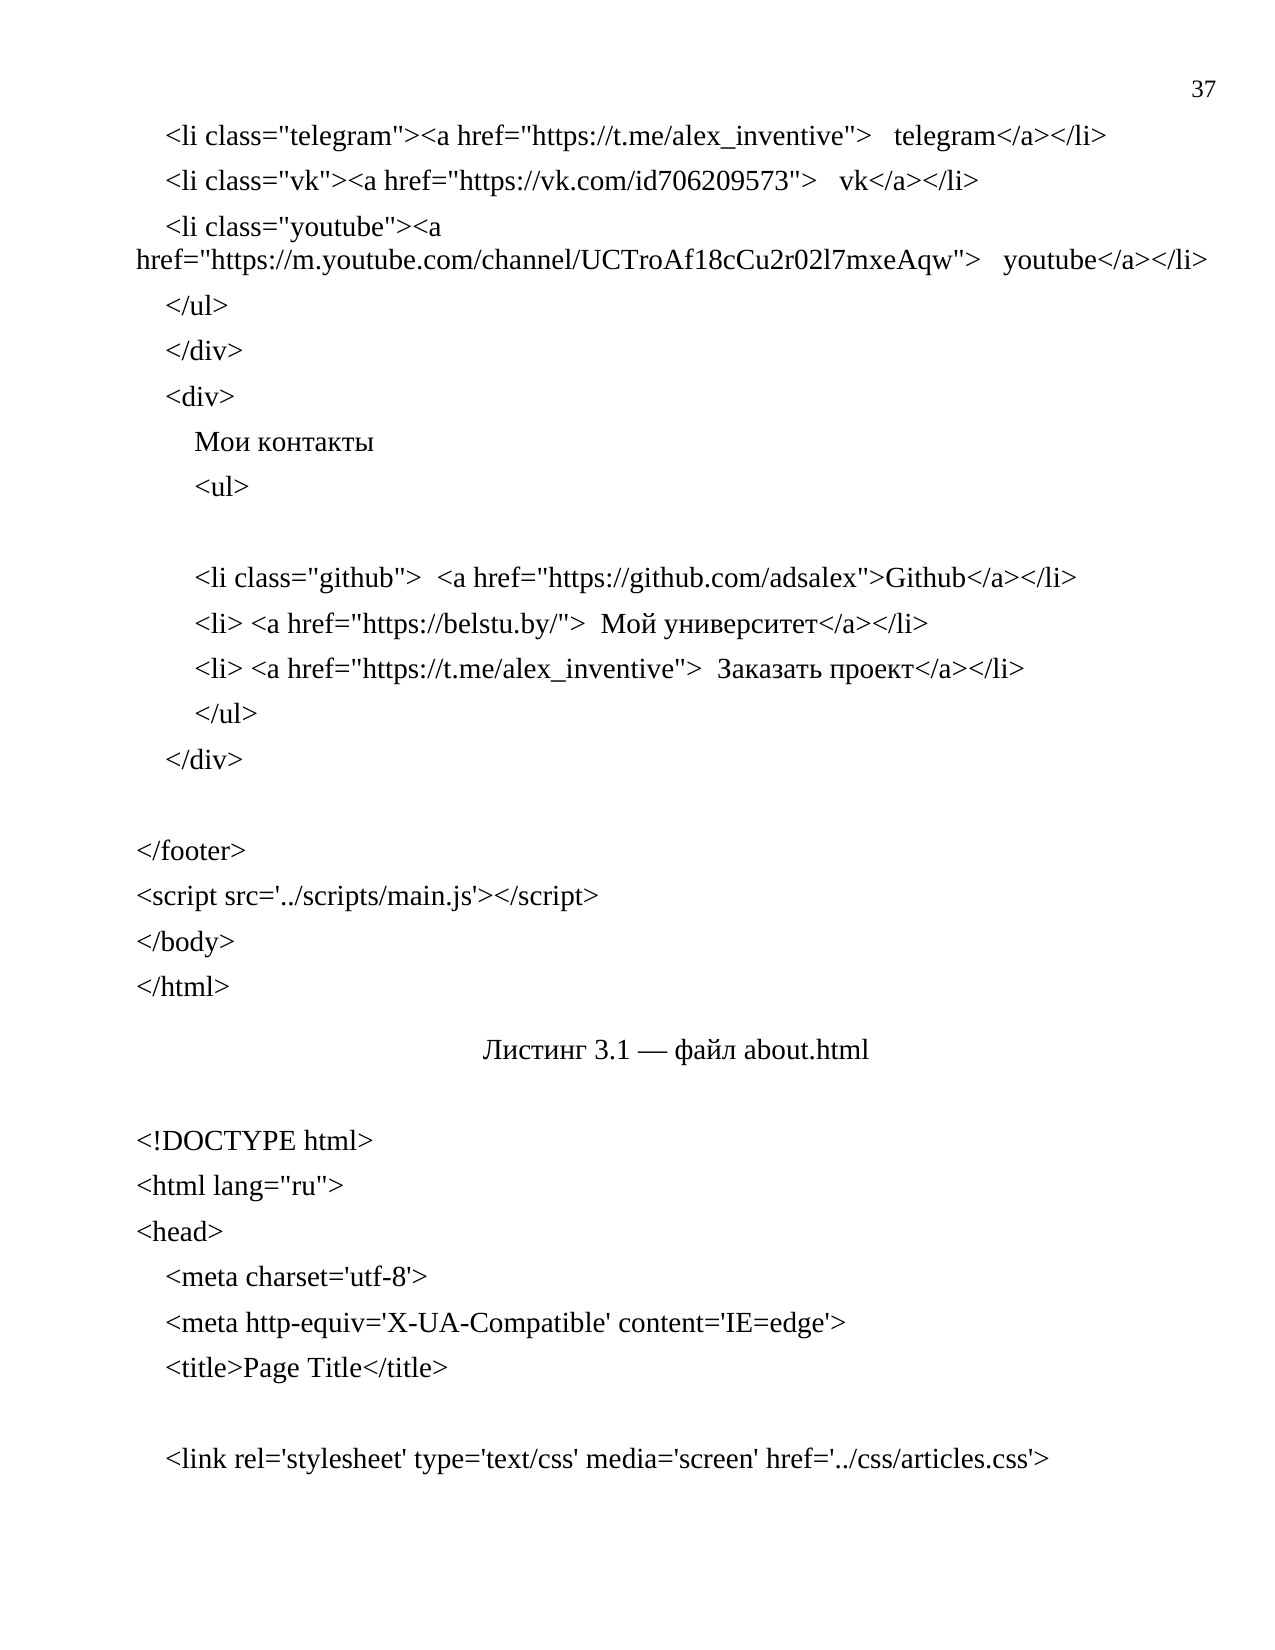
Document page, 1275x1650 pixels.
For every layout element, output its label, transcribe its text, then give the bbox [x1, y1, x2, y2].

text Мои контакты [136, 424, 1216, 458]
text <head> [136, 1214, 1216, 1247]
text <li class="telegram"><a href="https://t.me/alex_inventive"> telegram</a></li> [136, 118, 1216, 152]
text </footer> [136, 833, 1216, 866]
text <meta charset='utf-8'> [136, 1259, 1216, 1293]
text Листинг 3.1 — файл about.html [136, 1032, 1216, 1066]
text <ul> [136, 469, 1216, 503]
text </div> [136, 742, 1216, 776]
text <link rel='stylesheet' type='text/css' media='screen' href='../css/articles.css'> [136, 1441, 1216, 1474]
text <li> <a href="https://t.me/alex_inventive"> Заказать проект</a></li> [136, 651, 1216, 685]
text </body> [136, 924, 1216, 957]
text </ul> [136, 697, 1216, 730]
text <html lang="ru"> [136, 1168, 1216, 1202]
text </div> [136, 333, 1216, 367]
text </ul> [136, 288, 1216, 321]
text <li class="github"> <a href="https://github.com/adsalex">Github</a></li> [136, 560, 1216, 594]
text <li> <a href="https://belstu.by/"> Мой университет</a></li> [136, 606, 1216, 639]
text <li class="vk"><a href="https://vk.com/id706209573"> vk</a></li> [136, 163, 1216, 197]
text <li class="youtube"><a href="https://m.youtube.com/channel/UCTroAf18cCu2r02l7mxeAqw"> youtube</a></li> [136, 209, 1216, 276]
text <!DOCTYPE html> [136, 1123, 1216, 1157]
text <title>Page Title</title> [136, 1350, 1216, 1384]
text </html> [136, 969, 1216, 1003]
text <div> [136, 379, 1216, 412]
text <meta http-equiv='X-UA-Compatible' content='IE=edge'> [136, 1305, 1216, 1338]
text <script src='../scripts/main.js'></script> [136, 878, 1216, 912]
